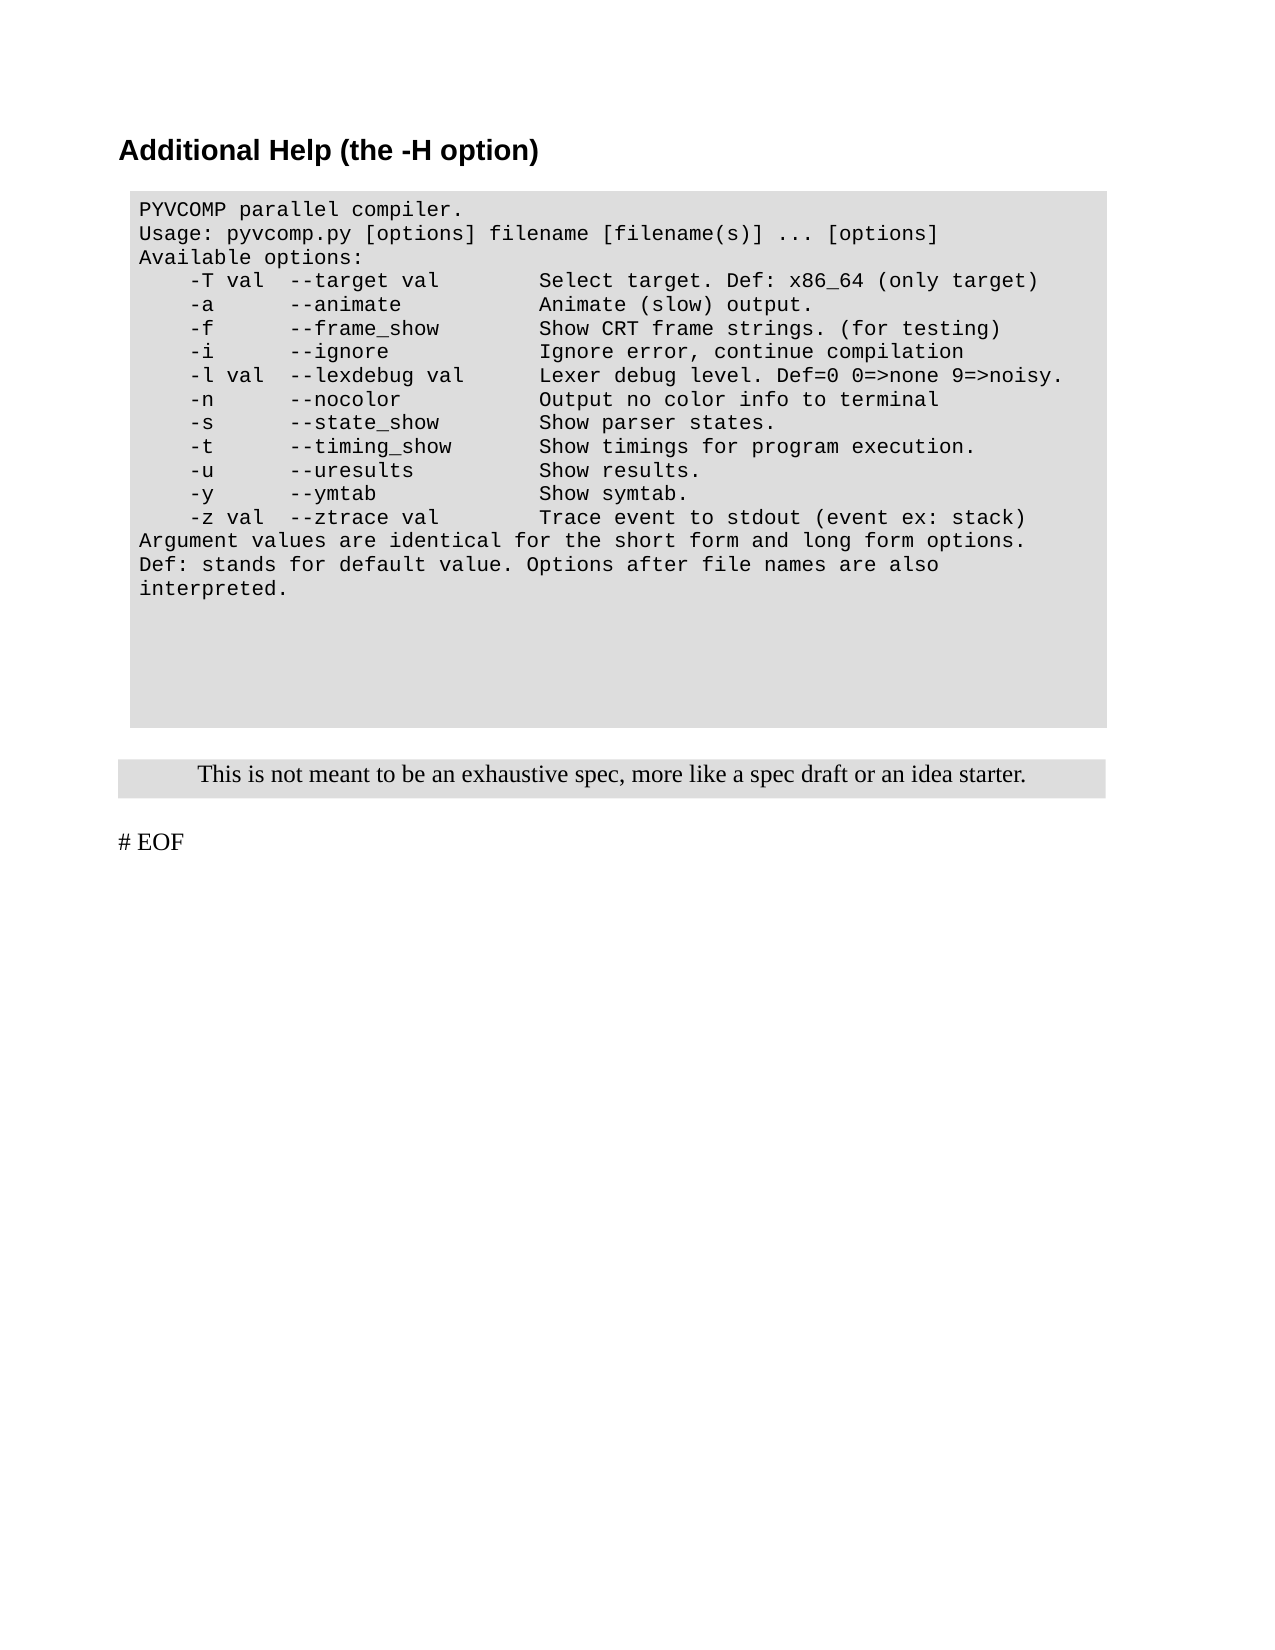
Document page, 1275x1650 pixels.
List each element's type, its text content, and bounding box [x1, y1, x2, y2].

text -a --animate Animate (slow) output. [139, 294, 1098, 318]
text PYVCOMP parallel compiler. [139, 199, 1098, 223]
subtitle Additional Help (the -H option) [118, 133, 1157, 166]
text -s --state_show Show parser states. [139, 412, 1098, 436]
text -i --ignore Ignore error, continue compilation [139, 341, 1098, 365]
text -u --uresults Show results. [139, 459, 1098, 483]
text Usage: pyvcomp.py [options] filename [filename(s)] ... [options] [139, 223, 1098, 247]
text -y --ymtab Show symtab. [139, 483, 1098, 507]
text -l val --lexdebug val Lexer debug level. Def=0 0=>none 9=>noisy. [139, 365, 1098, 389]
text -t --timing_show Show timings for program execution. [139, 436, 1098, 459]
text Def: stands for default value. Options after file names are also interpreted. [139, 554, 1098, 601]
text # EOF [118, 827, 1157, 856]
text -z val --ztrace val Trace event to stdout (event ex: stack) [139, 507, 1098, 531]
text Argument values are identical for the short form and long form options. [139, 531, 1098, 554]
text -n --nocolor Output no color info to terminal [139, 389, 1098, 412]
text Available options: [139, 247, 1098, 270]
text -f --frame_show Show CRT frame strings. (for testing) [139, 318, 1098, 341]
text -T val --target val Select target. Def: x86_64 (only target) [139, 270, 1098, 294]
